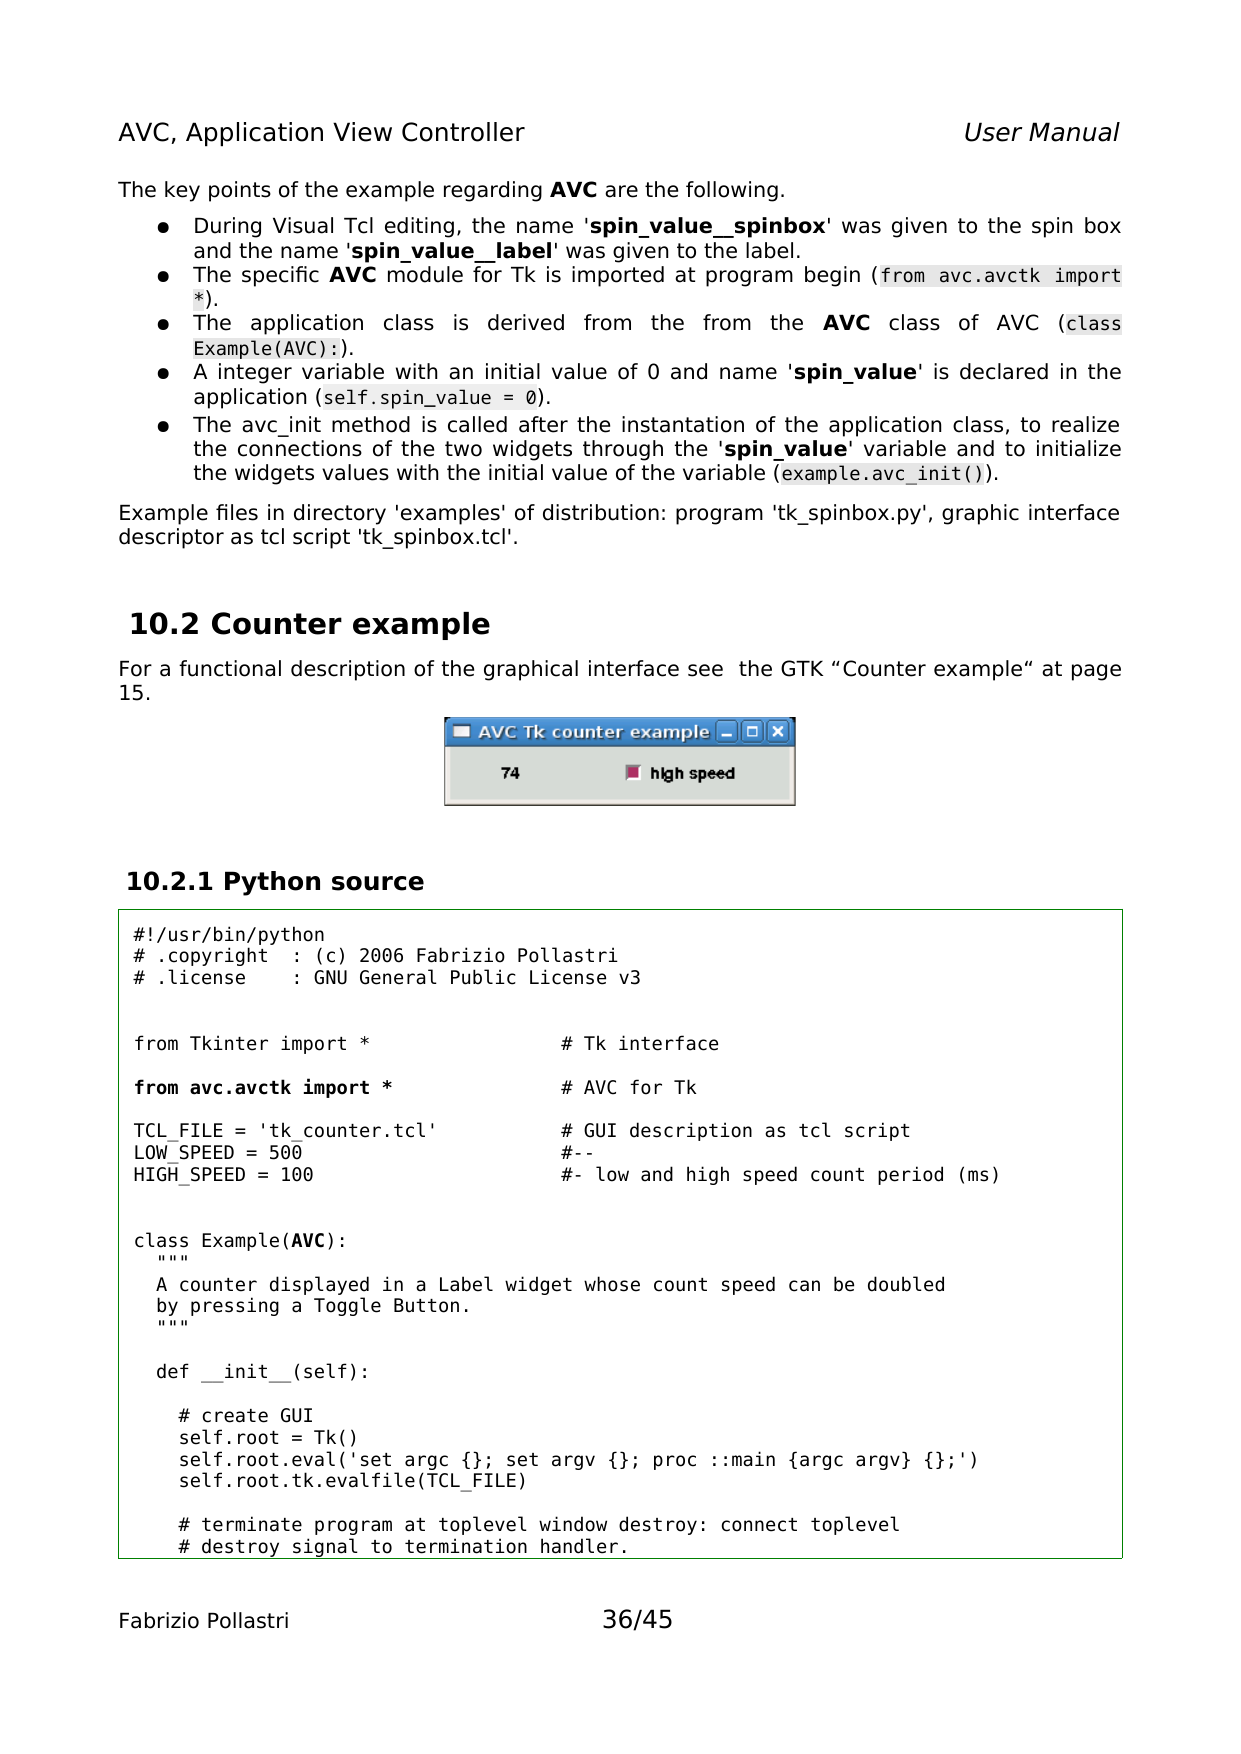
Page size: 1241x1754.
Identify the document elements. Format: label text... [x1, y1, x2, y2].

text self.root.eval('set argc {}; set argv {}; proc ::main {argc argv} {};') [119, 1433, 1122, 1455]
text For a functional description of the graphical interface see the GTK “Counter example“ at page 15. [118, 657, 1122, 705]
text by pressing a Toggle Button. [119, 1280, 1122, 1302]
picture [444, 717, 796, 806]
text LOW_SPEED = 500 #-- [119, 1127, 1122, 1149]
text """ [119, 1237, 1122, 1258]
list The application class is derived from the from the AVC class of AVC (class Example(AVC):). [156, 311, 1122, 360]
text The key points of the example regarding AVC are the following. [118, 178, 1122, 202]
text self.root.tk.evalfile(TCL_FILE) [119, 1455, 1122, 1492]
text # terminate program at toplevel window destroy: connect toplevel [119, 1499, 1122, 1521]
text def __init__(self): [119, 1346, 1122, 1383]
text # .copyright : (c) 2006 Fabrizio Pollastri [119, 930, 1122, 952]
text from avc.avctk import * # AVC for Tk [119, 1062, 1122, 1098]
text """ [119, 1302, 1122, 1339]
text TCL_FILE = 'tk_counter.tcl' # GUI description as tcl script [119, 1105, 1122, 1127]
text from Tkinter import * # Tk interface [119, 1018, 1122, 1055]
list The avc_init method is called after the instantation of the application class, to realize the connections of the two widgets through the 'spin_value' variable and to initialize the widgets values with the initial value of the variable (example.avc_init()). [156, 413, 1122, 486]
list A integer variable with an initial value of 0 and name 'spin_value' is declared in the application (self.spin_value = 0). [156, 360, 1122, 410]
text #!/usr/bin/python [119, 910, 1122, 930]
text self.root = Tk() [119, 1412, 1122, 1433]
text # create GUI [119, 1390, 1122, 1412]
list During Visual Tcl editing, the name 'spin_value__spinbox' was given to the spin box and the name 'spin_value__label' was given to the label. [156, 214, 1122, 263]
text A counter displayed in a Label widget whose count speed can be doubled [119, 1258, 1122, 1280]
text Example files in directory 'examples' of distribution: program 'tk_spinbox.py', graphic interface descriptor as tcl script 'tk_spinbox.tcl'. [118, 501, 1122, 549]
text HIGH_SPEED = 100 #- low and high speed count period (ms) [119, 1149, 1122, 1186]
text class Example(AVC): [119, 1215, 1122, 1237]
list The specific AVC module for Tk is imported at program begin (from avc.avctk import *). [156, 263, 1122, 311]
text # destroy signal to termination handler. [119, 1521, 1122, 1558]
text # .license : GNU General Public License v3 [119, 952, 1122, 989]
subtitle Python source [118, 867, 1122, 896]
subtitle Counter example [118, 608, 1122, 642]
